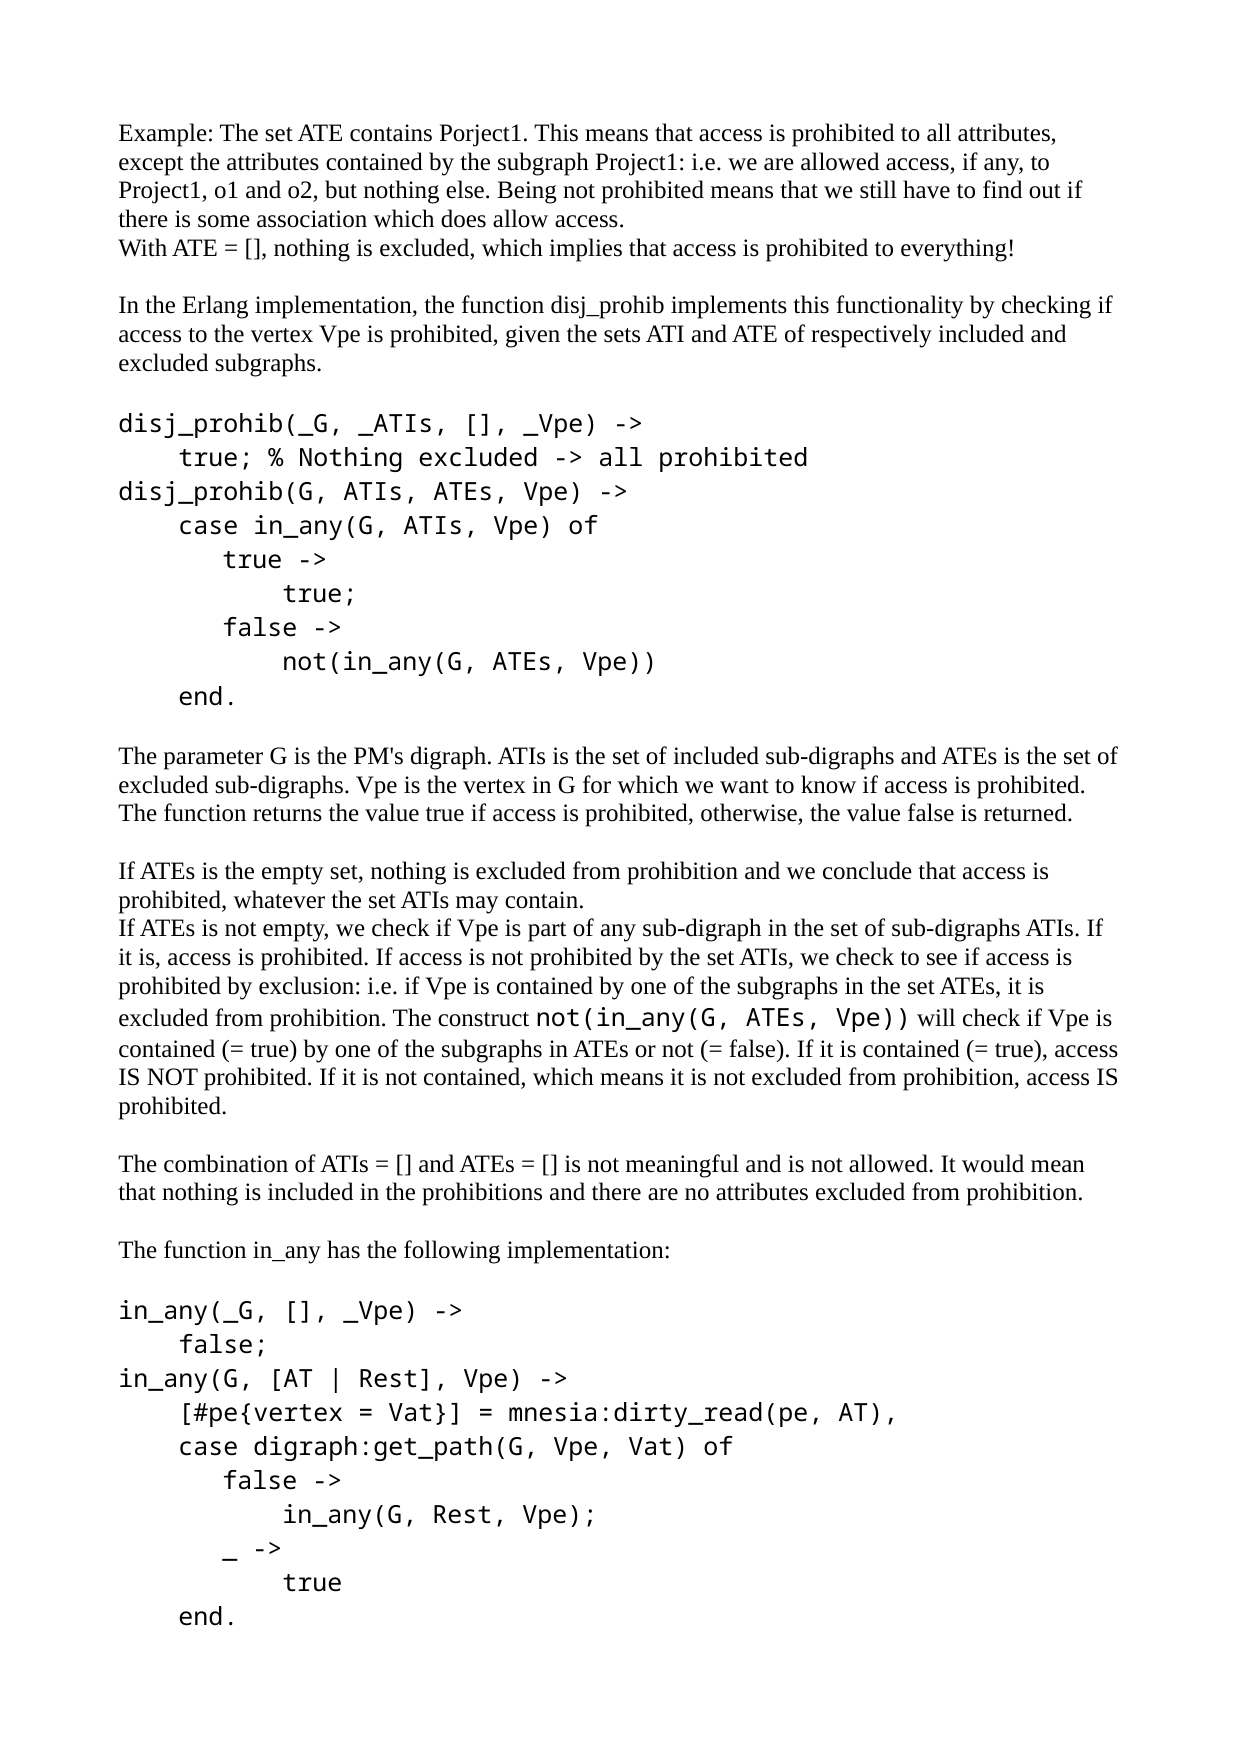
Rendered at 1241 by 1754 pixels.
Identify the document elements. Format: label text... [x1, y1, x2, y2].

text end. [118, 1599, 1122, 1633]
text [#pe{vertex = Vat}] = mnesia:dirty_read(pe, AT), [118, 1395, 1122, 1429]
text true; [118, 576, 1122, 610]
text true [118, 1565, 1122, 1599]
text case digraph:get_path(G, Vpe, Vat) of [118, 1429, 1122, 1463]
text Example: The set ATE contains Porject1. This means that access is prohibited to all attributes, except the attributes contained by the subgraph Project1: i.e. we are allowed access, if any, to Project1, o1 and o2, but nothing else. Being not prohibited means that we still have to find out if there is some association which does allow access. [118, 118, 1122, 233]
text disj_prohib(G, ATIs, ATEs, Vpe) -> [118, 474, 1122, 508]
text case in_any(G, ATIs, Vpe) of [118, 508, 1122, 542]
text end. [118, 678, 1122, 712]
text If ATEs is the empty set, nothing is excluded from prohibition and we conclude that access is prohibited, whatever the set ATIs may contain. [118, 856, 1122, 913]
text in_any(_G, [], _Vpe) -> [118, 1292, 1122, 1327]
text not(in_any(G, ATEs, Vpe)) [118, 644, 1122, 678]
text The parameter G is the PM's digraph. ATIs is the set of included sub-digraphs and ATEs is the set of excluded sub-digraphs. Vpe is the vertex in G for which we want to know if access is prohibited. The function returns the value true if access is prohibited, otherwise, the value false is returned. [118, 741, 1122, 827]
text The function in_any has the following implementation: [118, 1235, 1122, 1264]
text true; % Nothing excluded -> all prohibited [118, 440, 1122, 474]
text If ATEs is not empty, we check if Vpe is part of any sub-digraph in the set of sub-digraphs ATIs. If it is, access is prohibited. If access is not prohibited by the set ATIs, we check to see if access is prohibited by exclusion: i.e. if Vpe is contained by one of the subgraphs in the set ATEs, it is excluded from prohibition. The construct not(in_any(G, ATEs, Vpe)) will check if Vpe is contained (= true) by one of the subgraphs in ATEs or not (= false). If it is contained (= true), access IS NOT prohibited. If it is not contained, which means it is not excluded from prohibition, access IS prohibited. [118, 913, 1122, 1120]
text in_any(G, [AT | Rest], Vpe) -> [118, 1361, 1122, 1395]
text true -> [118, 542, 1122, 576]
text false; [118, 1327, 1122, 1361]
text false -> [118, 610, 1122, 644]
text With ATE = [], nothing is excluded, which implies that access is prohibited to everything! [118, 233, 1122, 262]
text false -> [118, 1463, 1122, 1497]
text in_any(G, Rest, Vpe); [118, 1497, 1122, 1531]
text The combination of ATIs = [] and ATEs = [] is not meaningful and is not allowed. It would mean that nothing is included in the prohibitions and there are no attributes excluded from prohibition. [118, 1149, 1122, 1206]
text disj_prohib(_G, _ATIs, [], _Vpe) -> [118, 406, 1122, 440]
text In the Erlang implementation, the function disj_prohib implements this functionality by checking if access to the vertex Vpe is prohibited, given the sets ATI and ATE of respectively included and excluded subgraphs. [118, 291, 1122, 377]
text _ -> [118, 1531, 1122, 1565]
